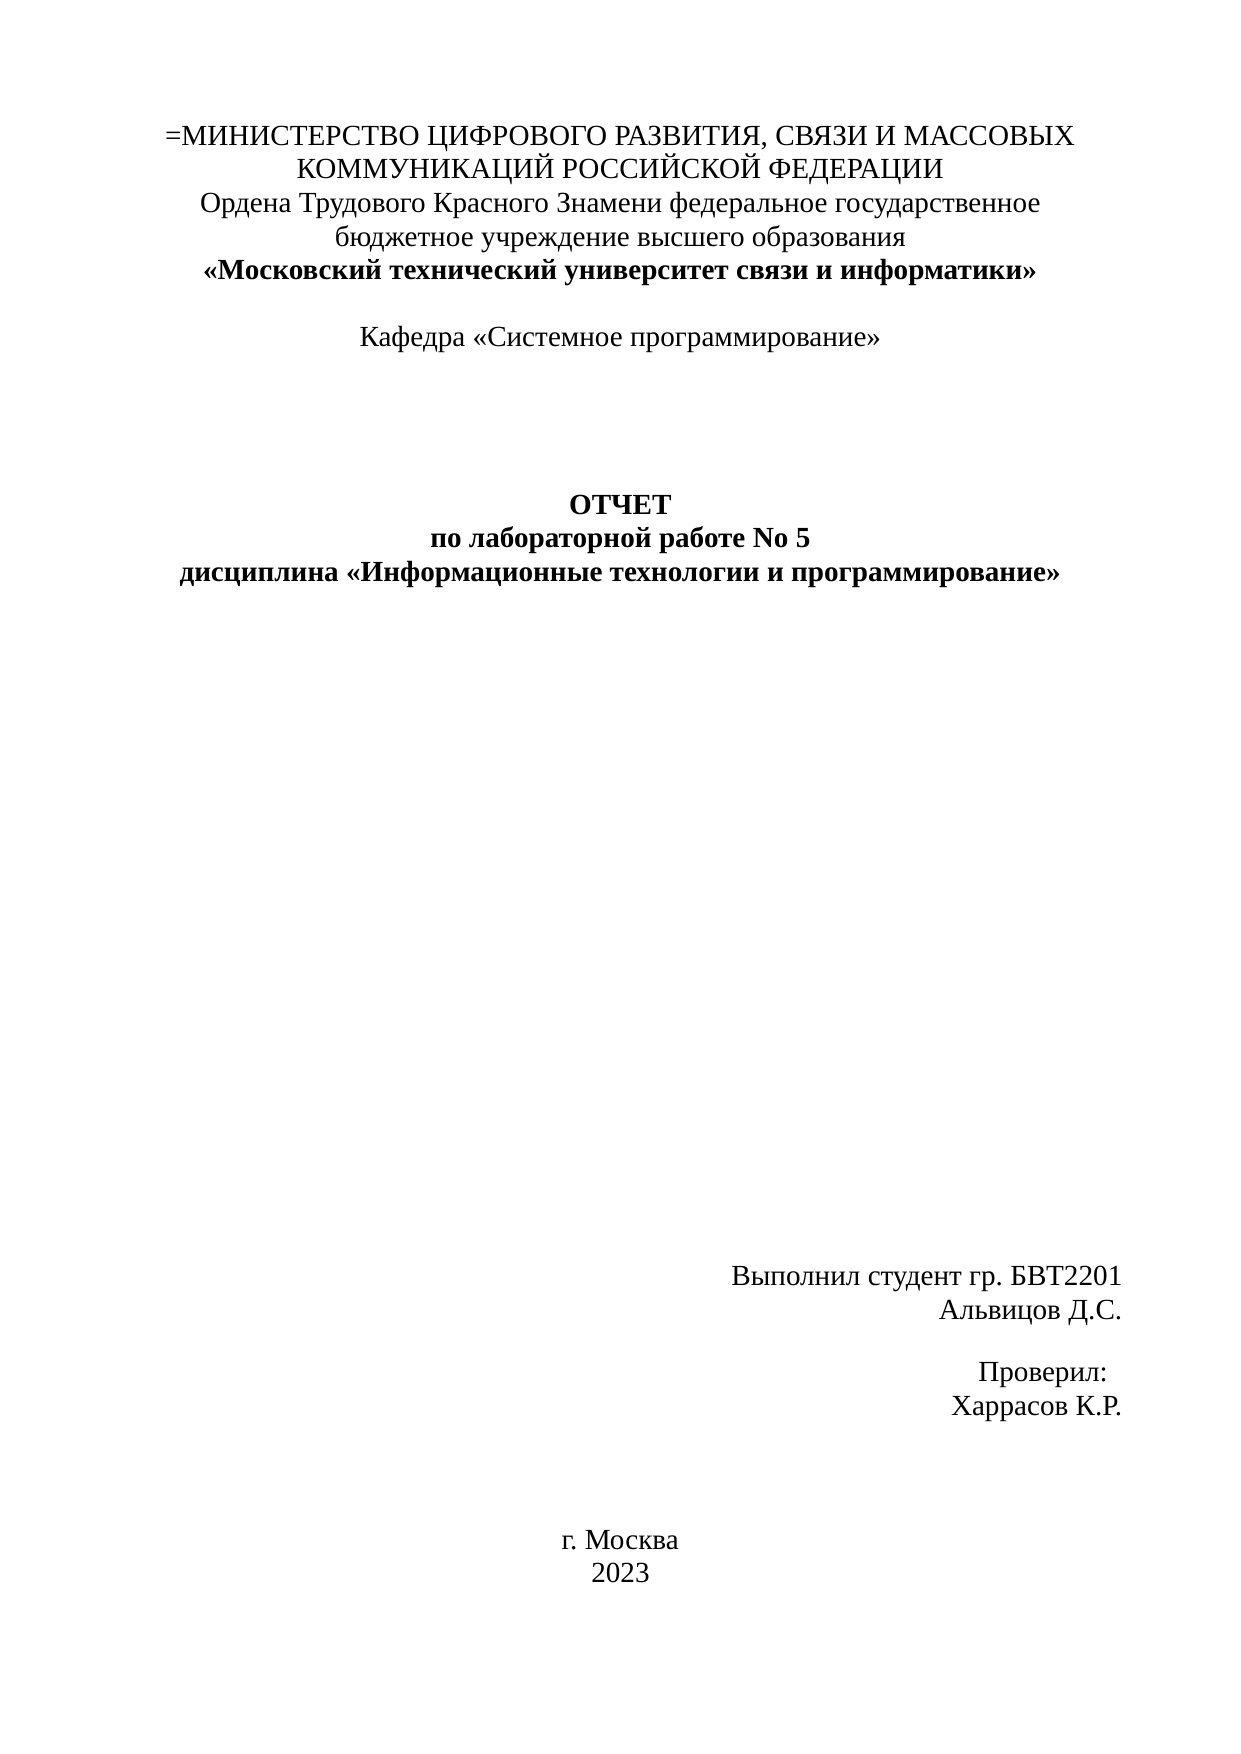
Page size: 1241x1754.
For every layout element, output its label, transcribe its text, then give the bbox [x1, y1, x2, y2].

text 2023 [118, 1555, 1122, 1589]
text г. Москва [118, 1522, 1122, 1555]
text Выполнил студент гр. БВТ2201 [118, 1258, 1122, 1292]
text Альвицов Д.С. [118, 1292, 1122, 1325]
text Харрасов К.Р. [118, 1388, 1122, 1421]
text «Московский технический университет связи и информатики» [118, 252, 1122, 286]
text ОТЧЕТ [118, 487, 1122, 520]
text по лабораторной работе No 5 [118, 520, 1122, 554]
text КОММУНИКАЦИЙ РОССИЙСКОЙ ФЕДЕРАЦИИ [118, 152, 1122, 185]
text Кафедра «Системное программирование» [118, 319, 1122, 353]
text Ордена Трудового Красного Знамени федеральное государственное [118, 185, 1122, 219]
text Проверил: [118, 1354, 1122, 1388]
text дисциплина «Информационные технологии и программирование» [118, 554, 1122, 587]
text =МИНИСТЕРСТВО ЦИФРОВОГО РАЗВИТИЯ, СВЯЗИ И МАССОВЫХ [118, 118, 1122, 152]
text бюджетное учреждение высшего образования [118, 219, 1122, 252]
